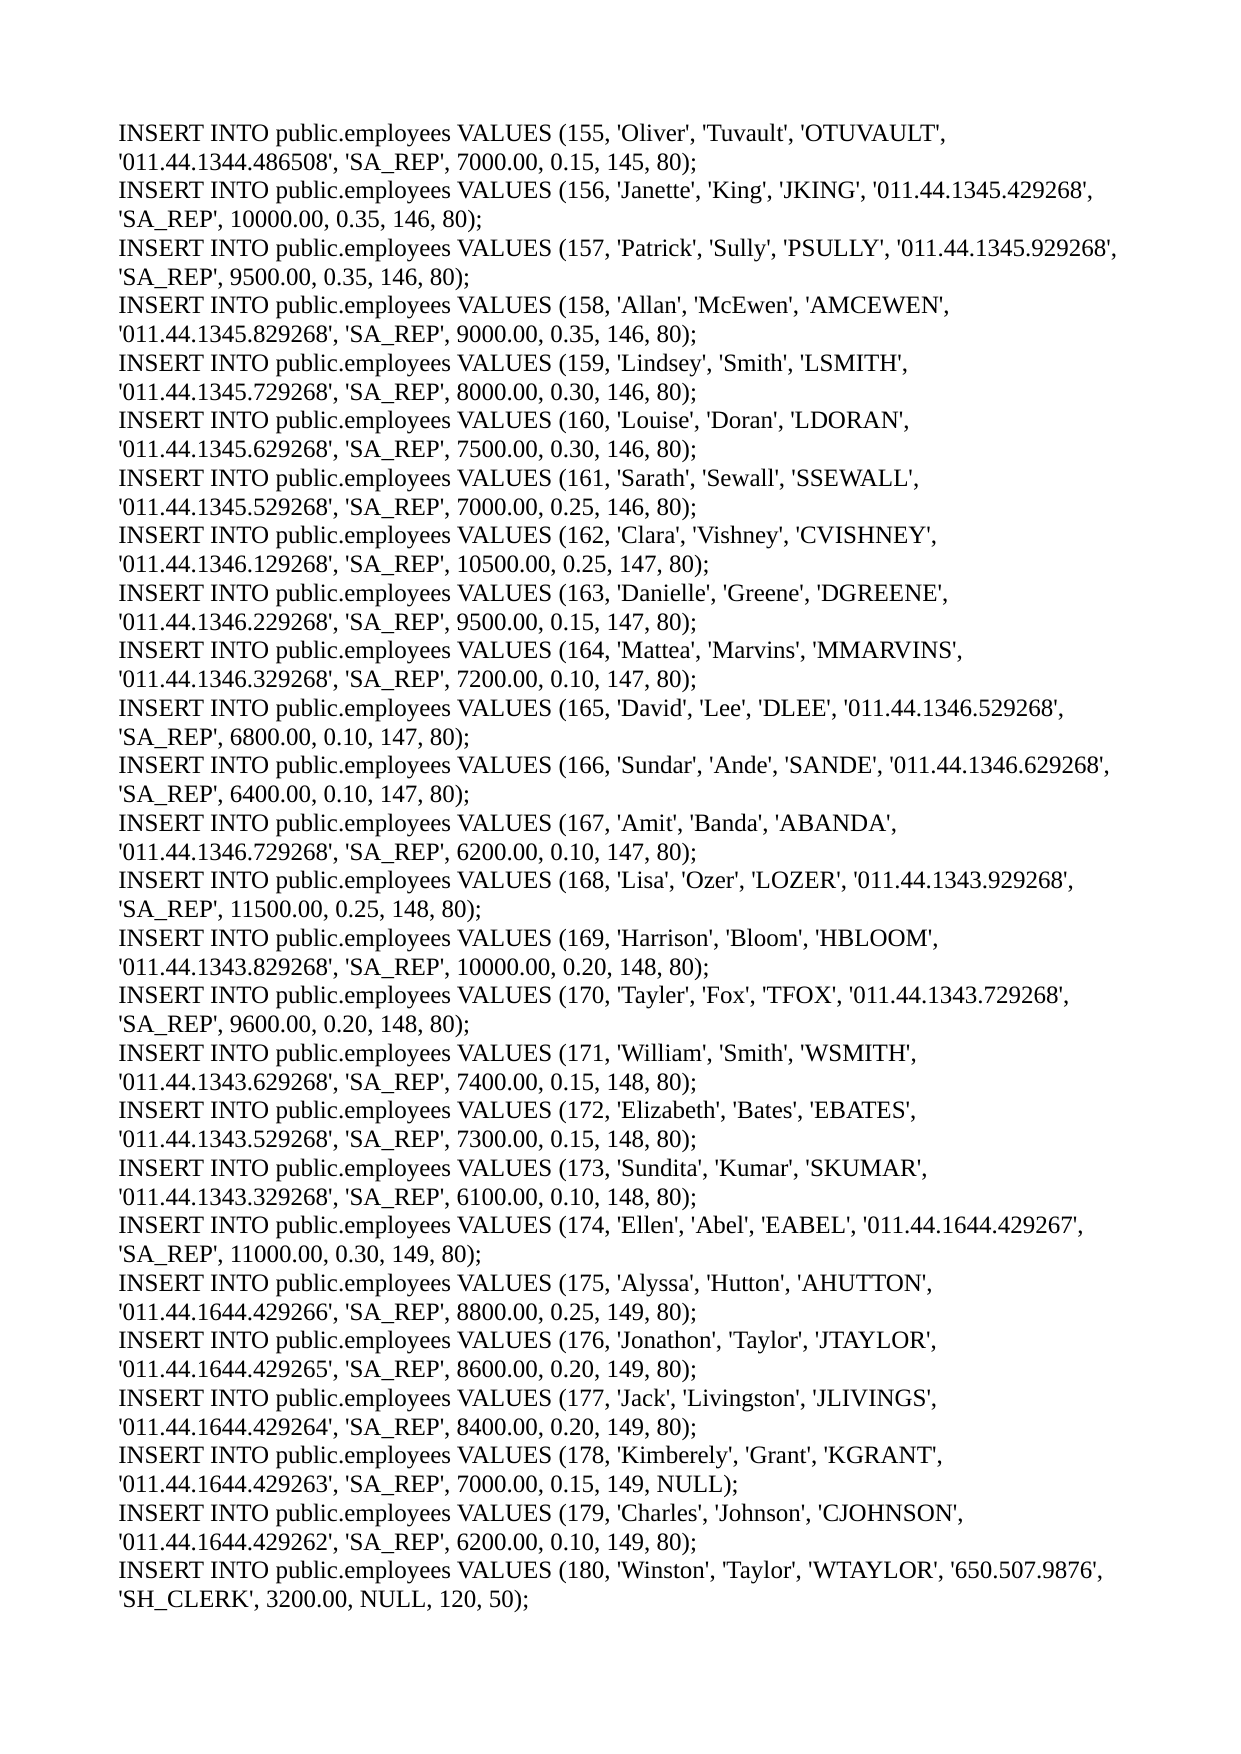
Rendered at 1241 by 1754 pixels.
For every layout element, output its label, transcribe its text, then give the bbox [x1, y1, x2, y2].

text INSERT INTO public.employees VALUES (173, 'Sundita', 'Kumar', 'SKUMAR', '011.44.1343.329268', 'SA_REP', 6100.00, 0.10, 148, 80); [118, 1153, 1122, 1211]
text INSERT INTO public.employees VALUES (175, 'Alyssa', 'Hutton', 'AHUTTON', '011.44.1644.429266', 'SA_REP', 8800.00, 0.25, 149, 80); [118, 1268, 1122, 1326]
text INSERT INTO public.employees VALUES (157, 'Patrick', 'Sully', 'PSULLY', '011.44.1345.929268', 'SA_REP', 9500.00, 0.35, 146, 80); [118, 233, 1122, 291]
text INSERT INTO public.employees VALUES (163, 'Danielle', 'Greene', 'DGREENE', '011.44.1346.229268', 'SA_REP', 9500.00, 0.15, 147, 80); [118, 578, 1122, 636]
text INSERT INTO public.employees VALUES (166, 'Sundar', 'Ande', 'SANDE', '011.44.1346.629268', 'SA_REP', 6400.00, 0.10, 147, 80); [118, 751, 1122, 808]
text INSERT INTO public.employees VALUES (168, 'Lisa', 'Ozer', 'LOZER', '011.44.1343.929268', 'SA_REP', 11500.00, 0.25, 148, 80); [118, 866, 1122, 923]
text INSERT INTO public.employees VALUES (165, 'David', 'Lee', 'DLEE', '011.44.1346.529268', 'SA_REP', 6800.00, 0.10, 147, 80); [118, 693, 1122, 751]
text INSERT INTO public.employees VALUES (159, 'Lindsey', 'Smith', 'LSMITH', '011.44.1345.729268', 'SA_REP', 8000.00, 0.30, 146, 80); [118, 348, 1122, 406]
text INSERT INTO public.employees VALUES (170, 'Tayler', 'Fox', 'TFOX', '011.44.1343.729268', 'SA_REP', 9600.00, 0.20, 148, 80); [118, 981, 1122, 1038]
text INSERT INTO public.employees VALUES (160, 'Louise', 'Doran', 'LDORAN', '011.44.1345.629268', 'SA_REP', 7500.00, 0.30, 146, 80); [118, 406, 1122, 463]
text INSERT INTO public.employees VALUES (171, 'William', 'Smith', 'WSMITH', '011.44.1343.629268', 'SA_REP', 7400.00, 0.15, 148, 80); [118, 1038, 1122, 1096]
text INSERT INTO public.employees VALUES (155, 'Oliver', 'Tuvault', 'OTUVAULT', '011.44.1344.486508', 'SA_REP', 7000.00, 0.15, 145, 80); [118, 118, 1122, 176]
text INSERT INTO public.employees VALUES (174, 'Ellen', 'Abel', 'EABEL', '011.44.1644.429267', 'SA_REP', 11000.00, 0.30, 149, 80); [118, 1211, 1122, 1268]
text INSERT INTO public.employees VALUES (177, 'Jack', 'Livingston', 'JLIVINGS', '011.44.1644.429264', 'SA_REP', 8400.00, 0.20, 149, 80); [118, 1383, 1122, 1441]
text INSERT INTO public.employees VALUES (178, 'Kimberely', 'Grant', 'KGRANT', '011.44.1644.429263', 'SA_REP', 7000.00, 0.15, 149, NULL); [118, 1441, 1122, 1498]
text INSERT INTO public.employees VALUES (162, 'Clara', 'Vishney', 'CVISHNEY', '011.44.1346.129268', 'SA_REP', 10500.00, 0.25, 147, 80); [118, 521, 1122, 578]
text INSERT INTO public.employees VALUES (164, 'Mattea', 'Marvins', 'MMARVINS', '011.44.1346.329268', 'SA_REP', 7200.00, 0.10, 147, 80); [118, 636, 1122, 693]
text INSERT INTO public.employees VALUES (158, 'Allan', 'McEwen', 'AMCEWEN', '011.44.1345.829268', 'SA_REP', 9000.00, 0.35, 146, 80); [118, 291, 1122, 348]
text INSERT INTO public.employees VALUES (161, 'Sarath', 'Sewall', 'SSEWALL', '011.44.1345.529268', 'SA_REP', 7000.00, 0.25, 146, 80); [118, 463, 1122, 521]
text INSERT INTO public.employees VALUES (180, 'Winston', 'Taylor', 'WTAYLOR', '650.507.9876', 'SH_CLERK', 3200.00, NULL, 120, 50); [118, 1556, 1122, 1613]
text INSERT INTO public.employees VALUES (167, 'Amit', 'Banda', 'ABANDA', '011.44.1346.729268', 'SA_REP', 6200.00, 0.10, 147, 80); [118, 808, 1122, 866]
text INSERT INTO public.employees VALUES (179, 'Charles', 'Johnson', 'CJOHNSON', '011.44.1644.429262', 'SA_REP', 6200.00, 0.10, 149, 80); [118, 1498, 1122, 1556]
text INSERT INTO public.employees VALUES (176, 'Jonathon', 'Taylor', 'JTAYLOR', '011.44.1644.429265', 'SA_REP', 8600.00, 0.20, 149, 80); [118, 1326, 1122, 1383]
text INSERT INTO public.employees VALUES (172, 'Elizabeth', 'Bates', 'EBATES', '011.44.1343.529268', 'SA_REP', 7300.00, 0.15, 148, 80); [118, 1096, 1122, 1153]
text INSERT INTO public.employees VALUES (169, 'Harrison', 'Bloom', 'HBLOOM', '011.44.1343.829268', 'SA_REP', 10000.00, 0.20, 148, 80); [118, 923, 1122, 981]
text INSERT INTO public.employees VALUES (156, 'Janette', 'King', 'JKING', '011.44.1345.429268', 'SA_REP', 10000.00, 0.35, 146, 80); [118, 176, 1122, 233]
